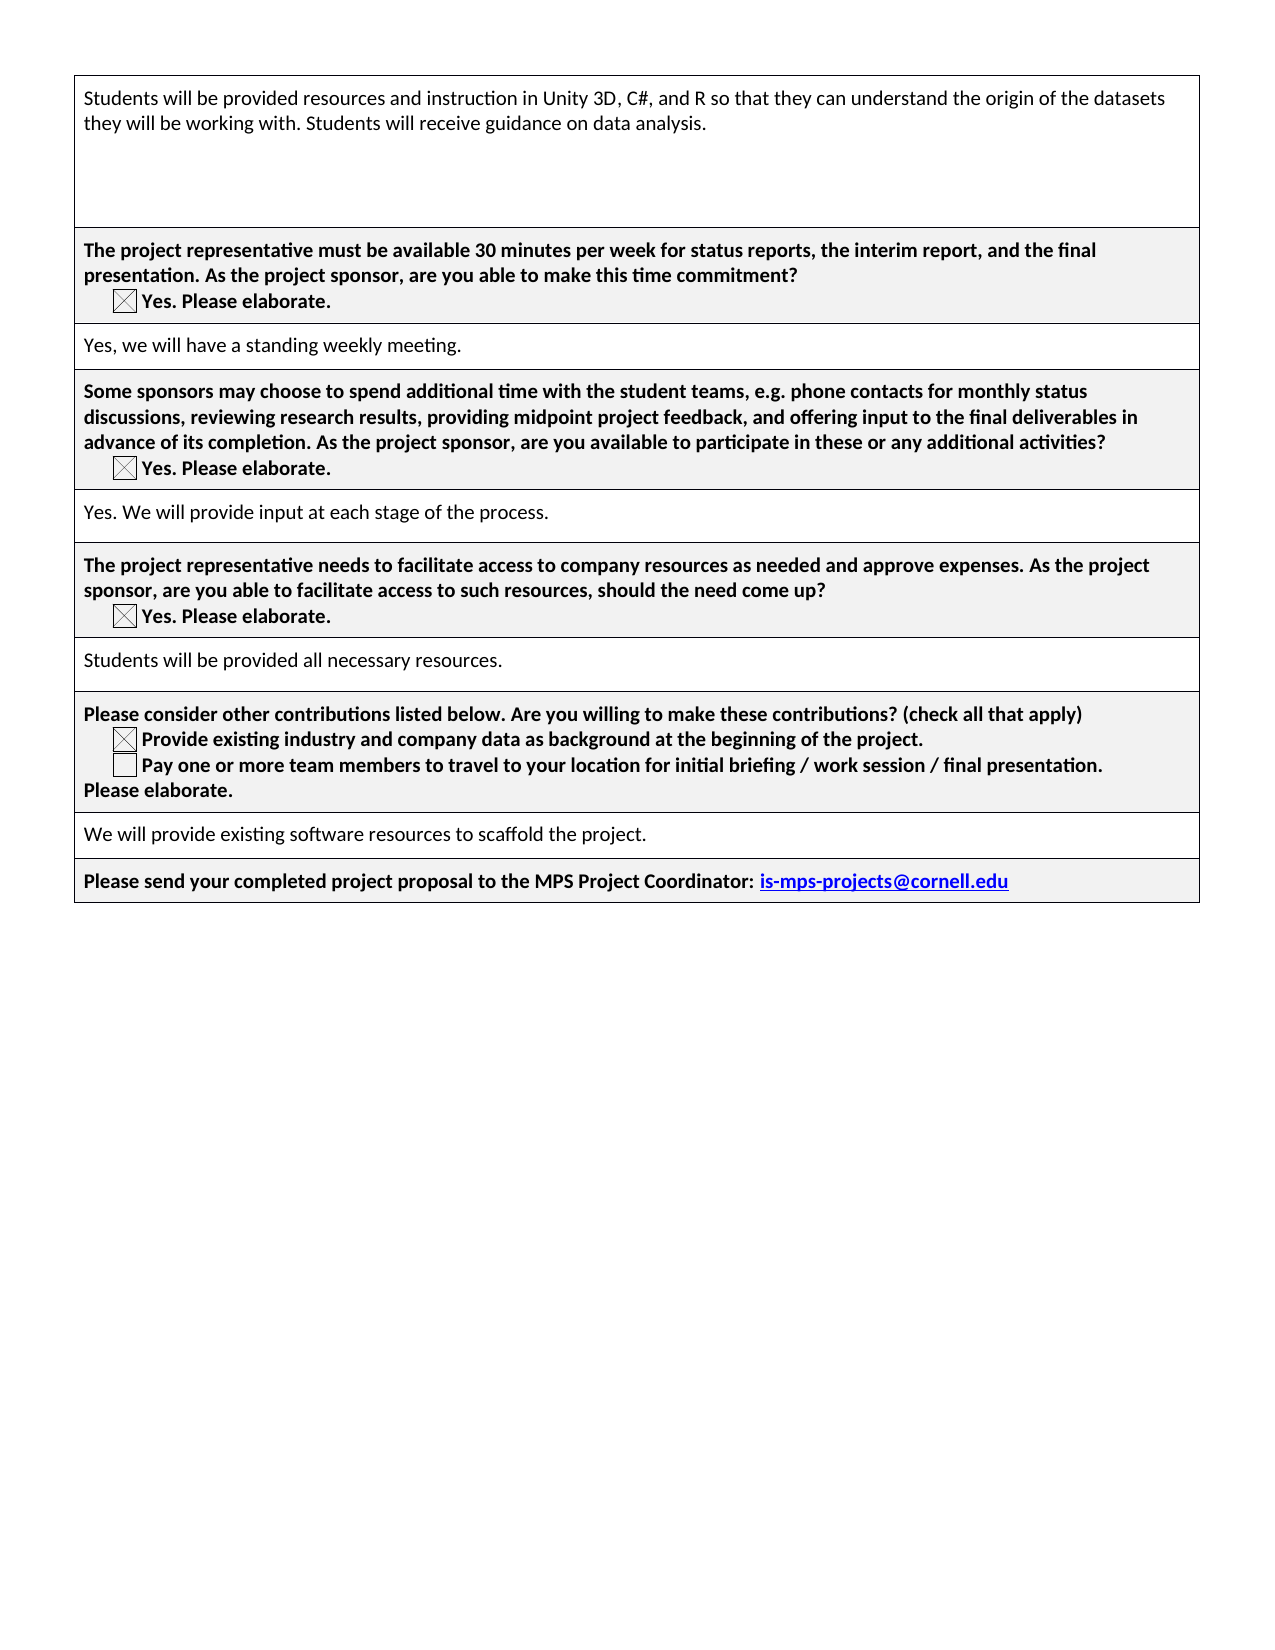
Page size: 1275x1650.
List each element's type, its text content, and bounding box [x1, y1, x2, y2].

table_cell Some sponsors may choose to spend additional time with the student teams, e.g. phone contacts for monthly status discussions, reviewing research results, providing midpoint project feedback, and offering input to the final deliverables in advance of its completion. As the project sponsor, are you available to participate in these or any additional activities? Yes. Please elaborate. [75, 370, 1199, 489]
table_cell Please send your completed project proposal to the MPS Project Coordinator: is-mps-projects@cornell.edu [75, 859, 1199, 902]
table_cell Students will be provided all necessary resources. [75, 638, 1199, 691]
table_cell Please consider other contributions listed below. Are you willing to make these contributions? (check all that apply) Provide existing industry and company data as background at the beginning of the project. Pay one or more team members to travel to your location for initial briefing / work session / final presentation. Please elaborate. [75, 692, 1199, 812]
table_cell Yes. We will provide input at each stage of the process. [75, 490, 1199, 542]
table_cell Yes, we will have a standing weekly meeting. [75, 324, 1199, 369]
table_cell Students will be provided resources and instruction in Unity 3D, C#, and R so that they can understand the origin of the datasets they will be working with. Students will receive guidance on data analysis. [75, 76, 1199, 227]
table_cell The project representative needs to facilitate access to company resources as needed and approve expenses. As the project sponsor, are you able to facilitate access to such resources, should the need come up? Yes. Please elaborate. [75, 543, 1199, 637]
table_cell The project representative must be available 30 minutes per week for status reports, the interim report, and the final presentation. As the project sponsor, are you able to make this time commitment? Yes. Please elaborate. [75, 228, 1199, 322]
table_cell We will provide existing software resources to scaffold the project. [75, 813, 1199, 858]
